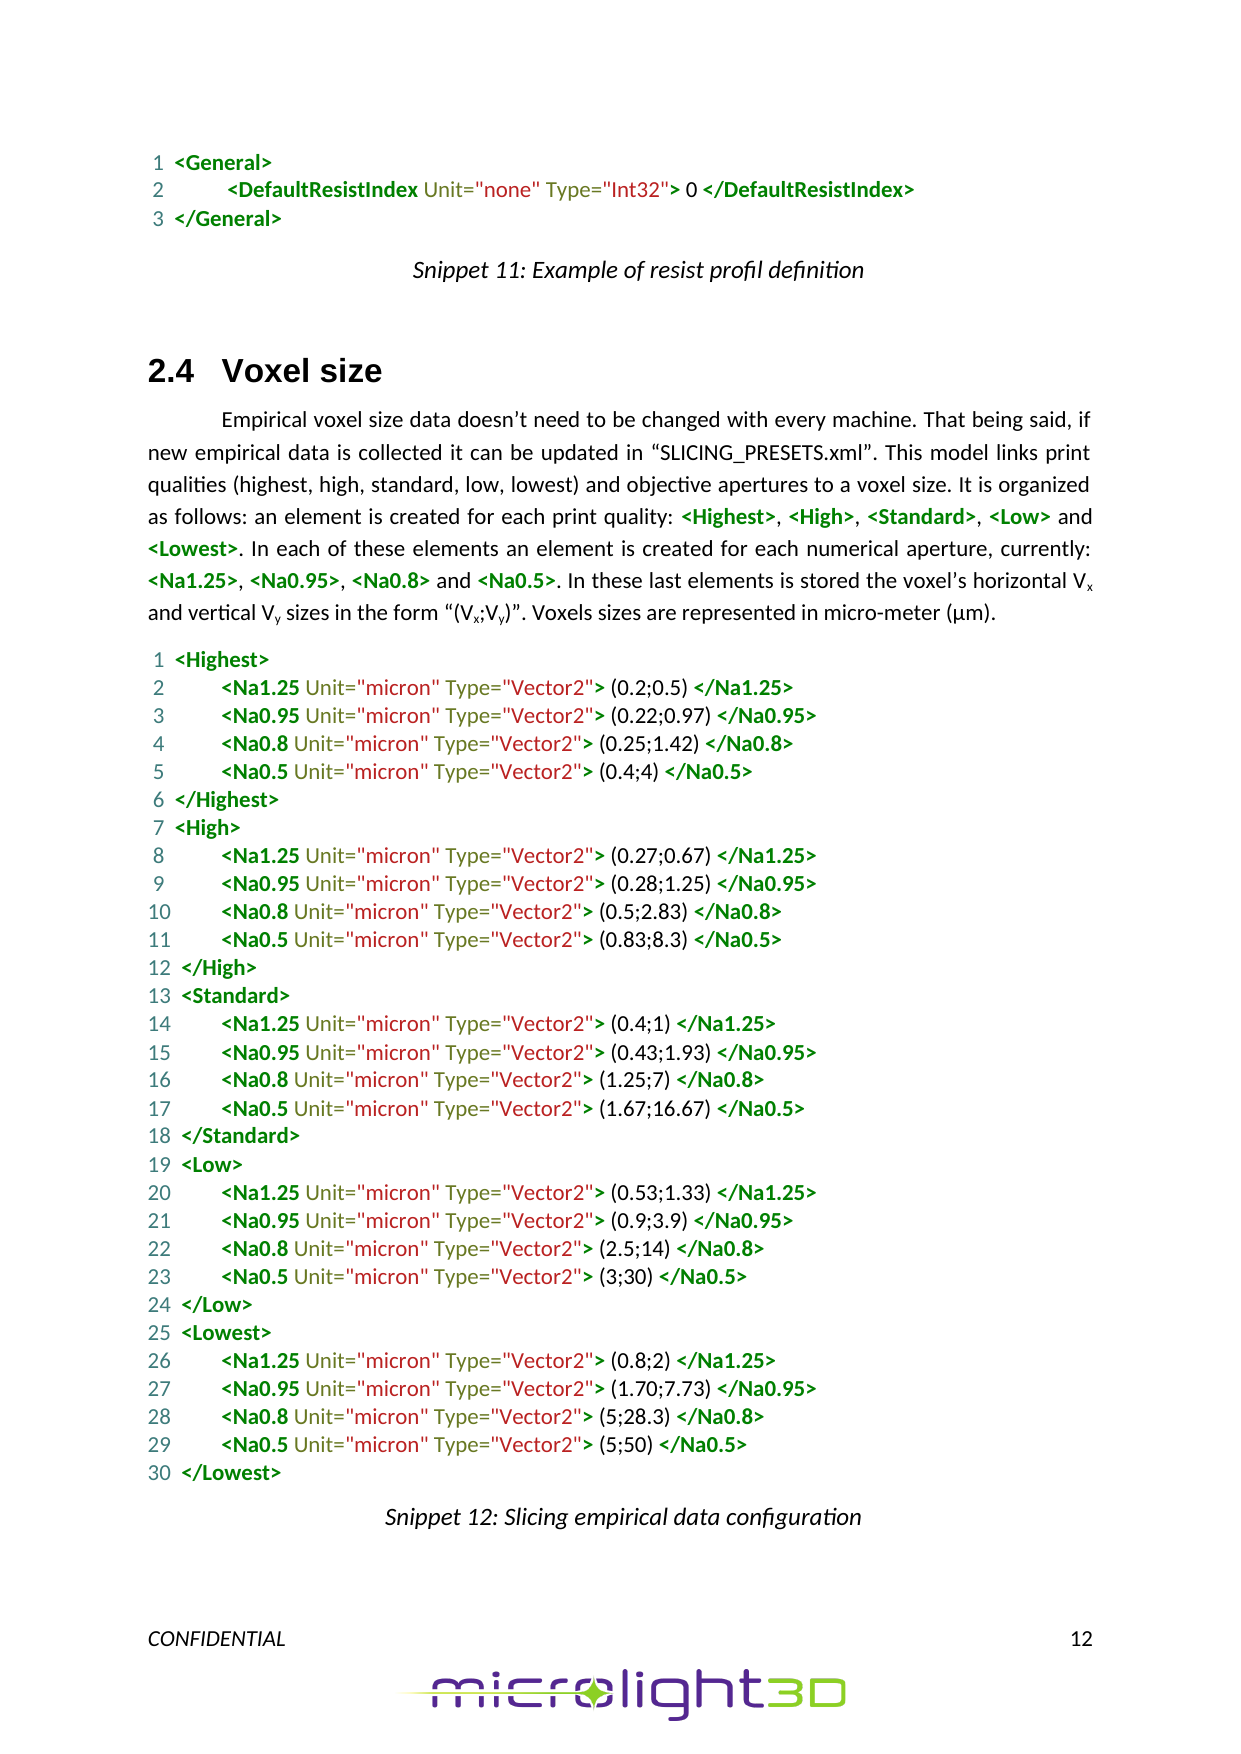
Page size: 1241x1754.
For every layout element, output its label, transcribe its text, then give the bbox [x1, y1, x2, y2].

picture [394, 1669, 846, 1721]
text Snippet 11: Example of resist profil definition [152, 160, 1125, 284]
subtitle Voxel size [148, 351, 1093, 390]
text Snippet 12: Slicing empirical data configuration [148, 658, 1099, 1532]
text Empirical voxel size data doesn’t need to be changed with every machine. That being said, if new empirical data is collected it can be updated in “SLICING_PRESETS.xml”. This model links print qualities (highest, high, standard, low, lowest) and objective apertures to a voxel size. It is organized as follows: an element is created for each print quality: <Highest>, <High>, <Standard>, <Low> and <Lowest>. In each of these elements an element is created for each numerical aperture, currently: <Na1.25>, <Na0.95>, <Na0.8> and <Na0.5>. In these last elements is stored the voxel’s horizontal Vx and vertical Vy sizes in the form “(Vx;Vy)”. Voxels sizes are represented in micro-meter (µm). [148, 405, 1093, 627]
